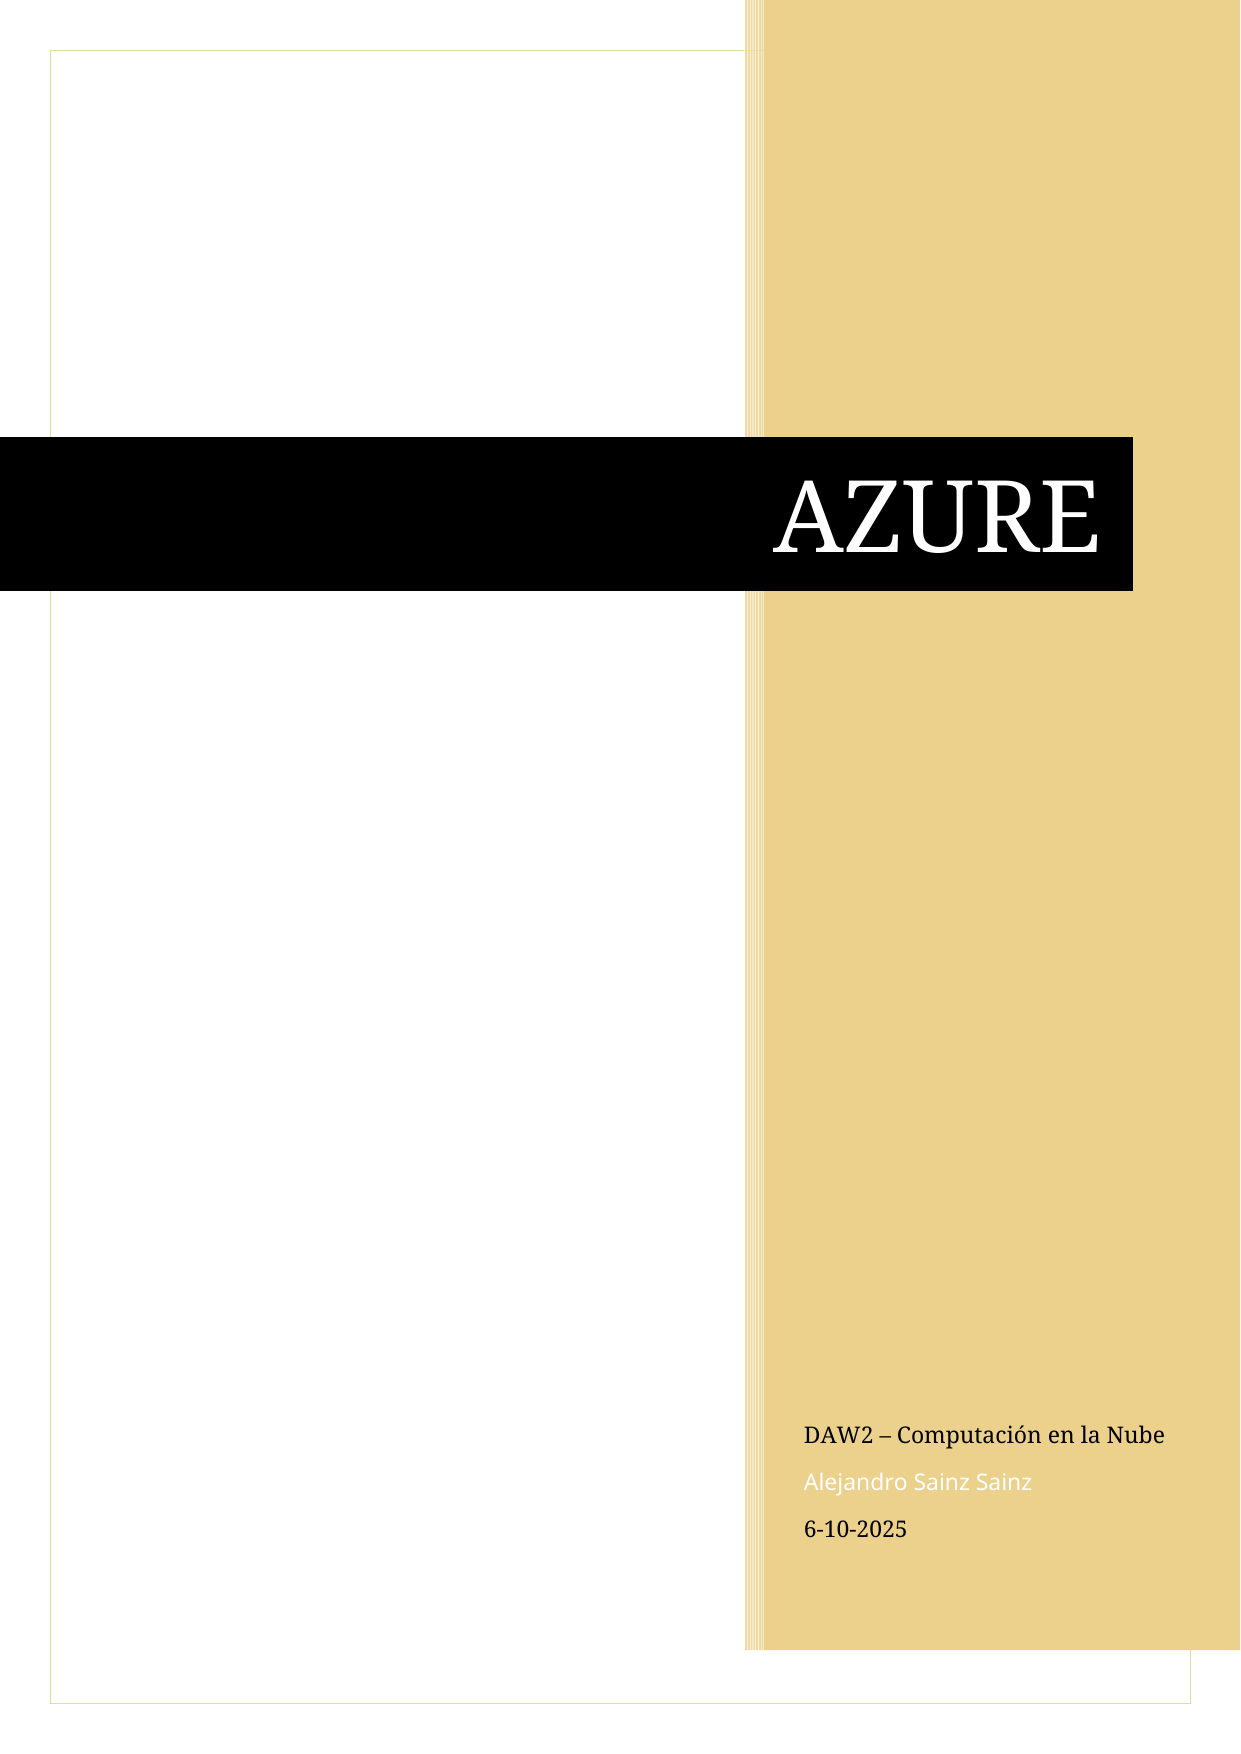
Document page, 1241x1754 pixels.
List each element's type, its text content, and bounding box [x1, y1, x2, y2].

text 6-10-2025 [804, 1513, 1221, 1544]
text Alejandro Sainz Sainz [804, 1466, 1221, 1497]
text DAW2 – Computación en la Nube [804, 1419, 1221, 1450]
text AZURE [30, 446, 1102, 582]
